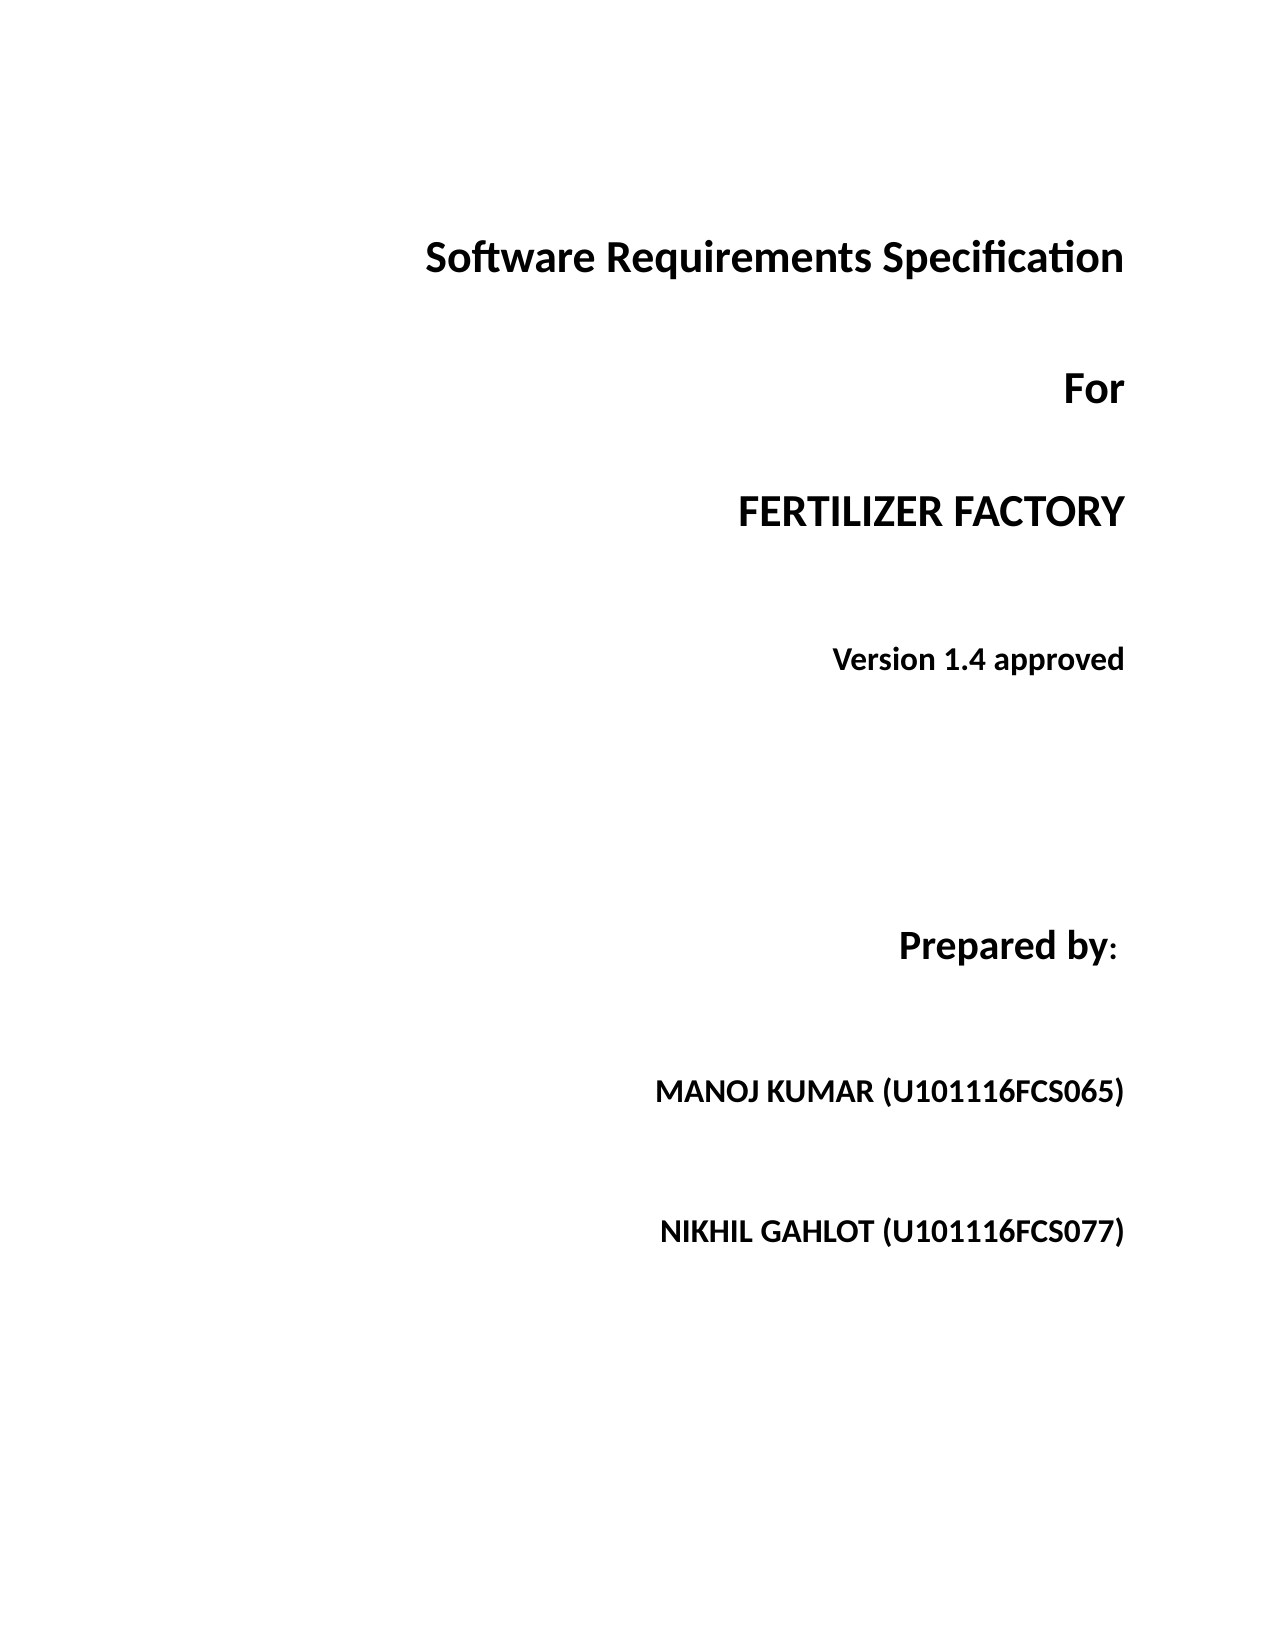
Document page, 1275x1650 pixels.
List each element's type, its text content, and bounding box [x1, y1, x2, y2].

text Prepared by: [150, 919, 1125, 970]
text Version 1.4 approved [150, 637, 1125, 678]
text FERTILIZER FACTORY [150, 482, 1125, 537]
text MANOJ KUMAR (U101116FCS065) [150, 1070, 1125, 1111]
text NIKHIL GAHLOT (U101116FCS077) [150, 1211, 1125, 1251]
text For [150, 359, 1125, 415]
text Software Requirements Specification [150, 228, 1125, 284]
